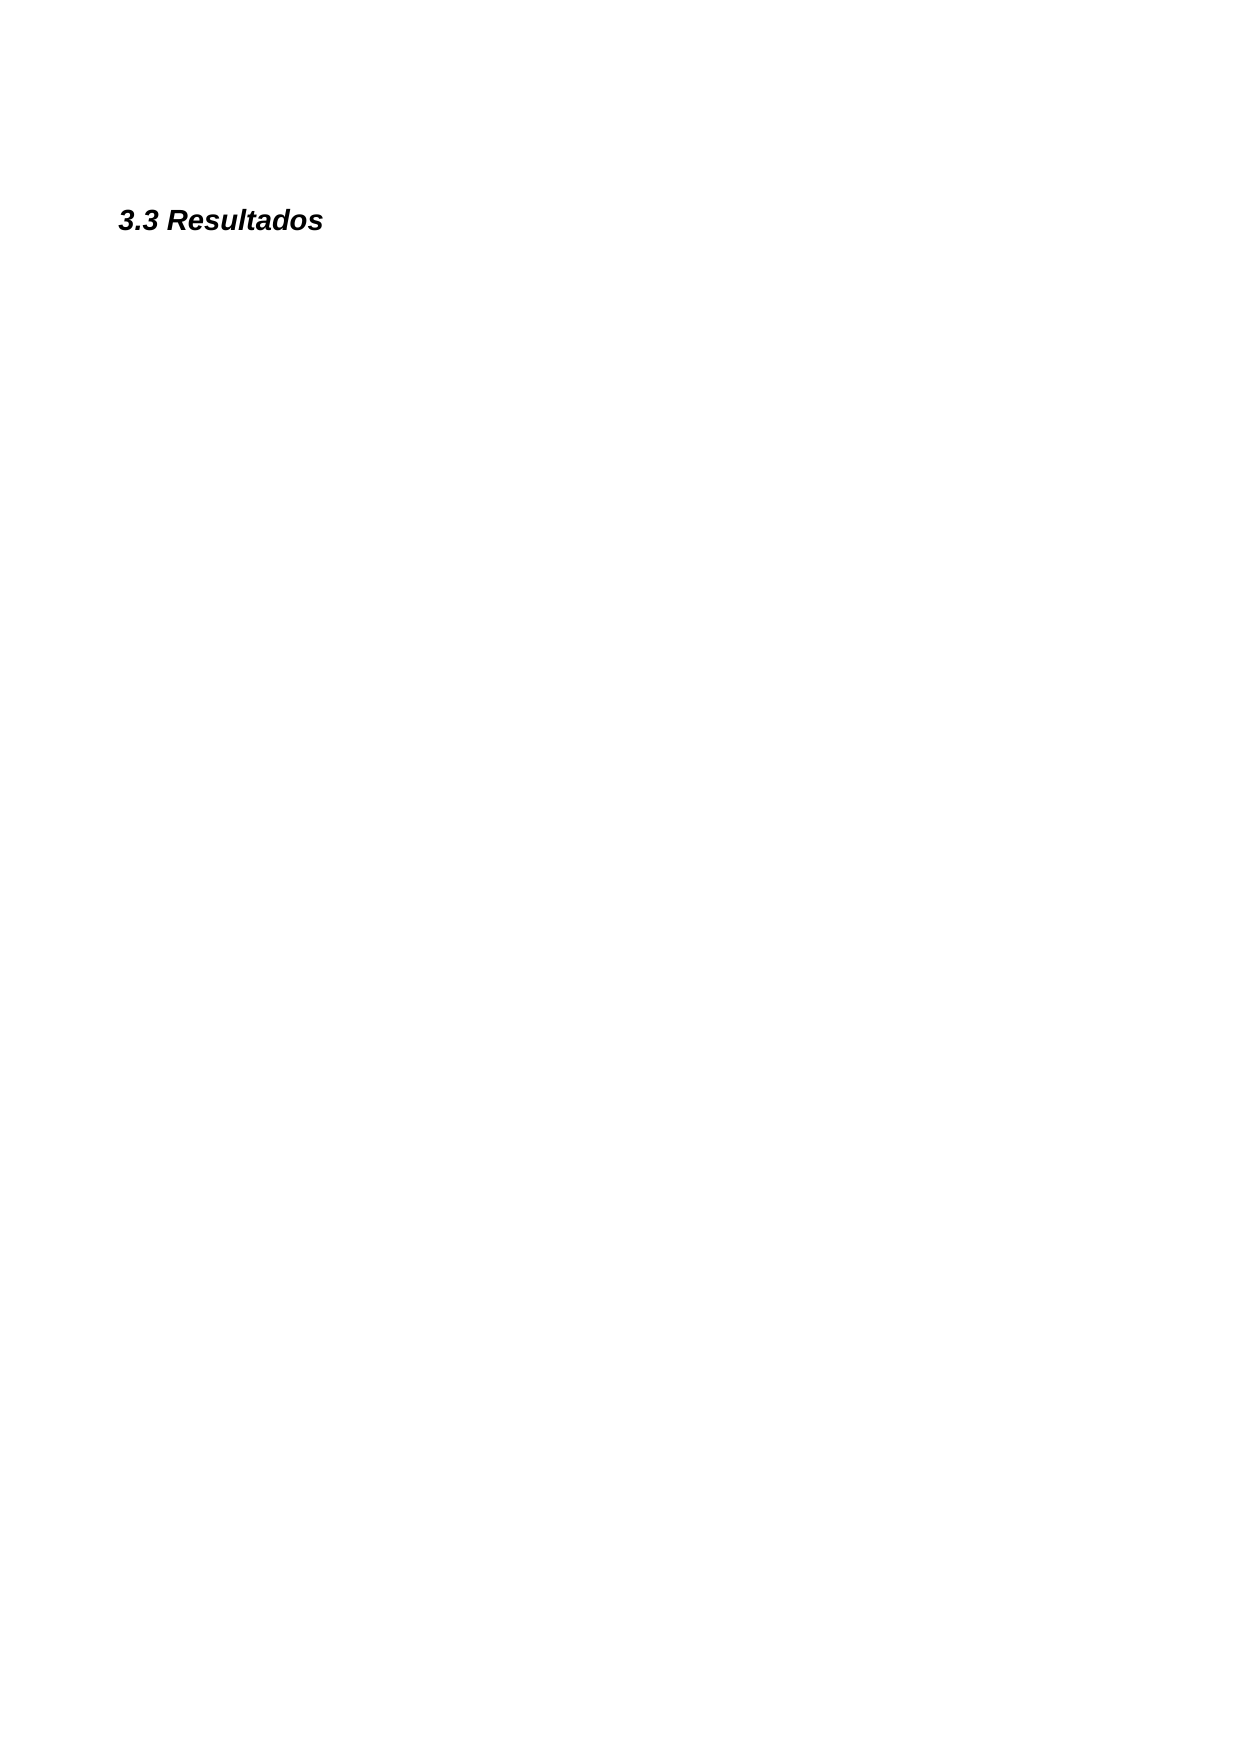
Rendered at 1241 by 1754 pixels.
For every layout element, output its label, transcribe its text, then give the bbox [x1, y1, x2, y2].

subtitle 3.3 Resultados [118, 203, 1122, 236]
